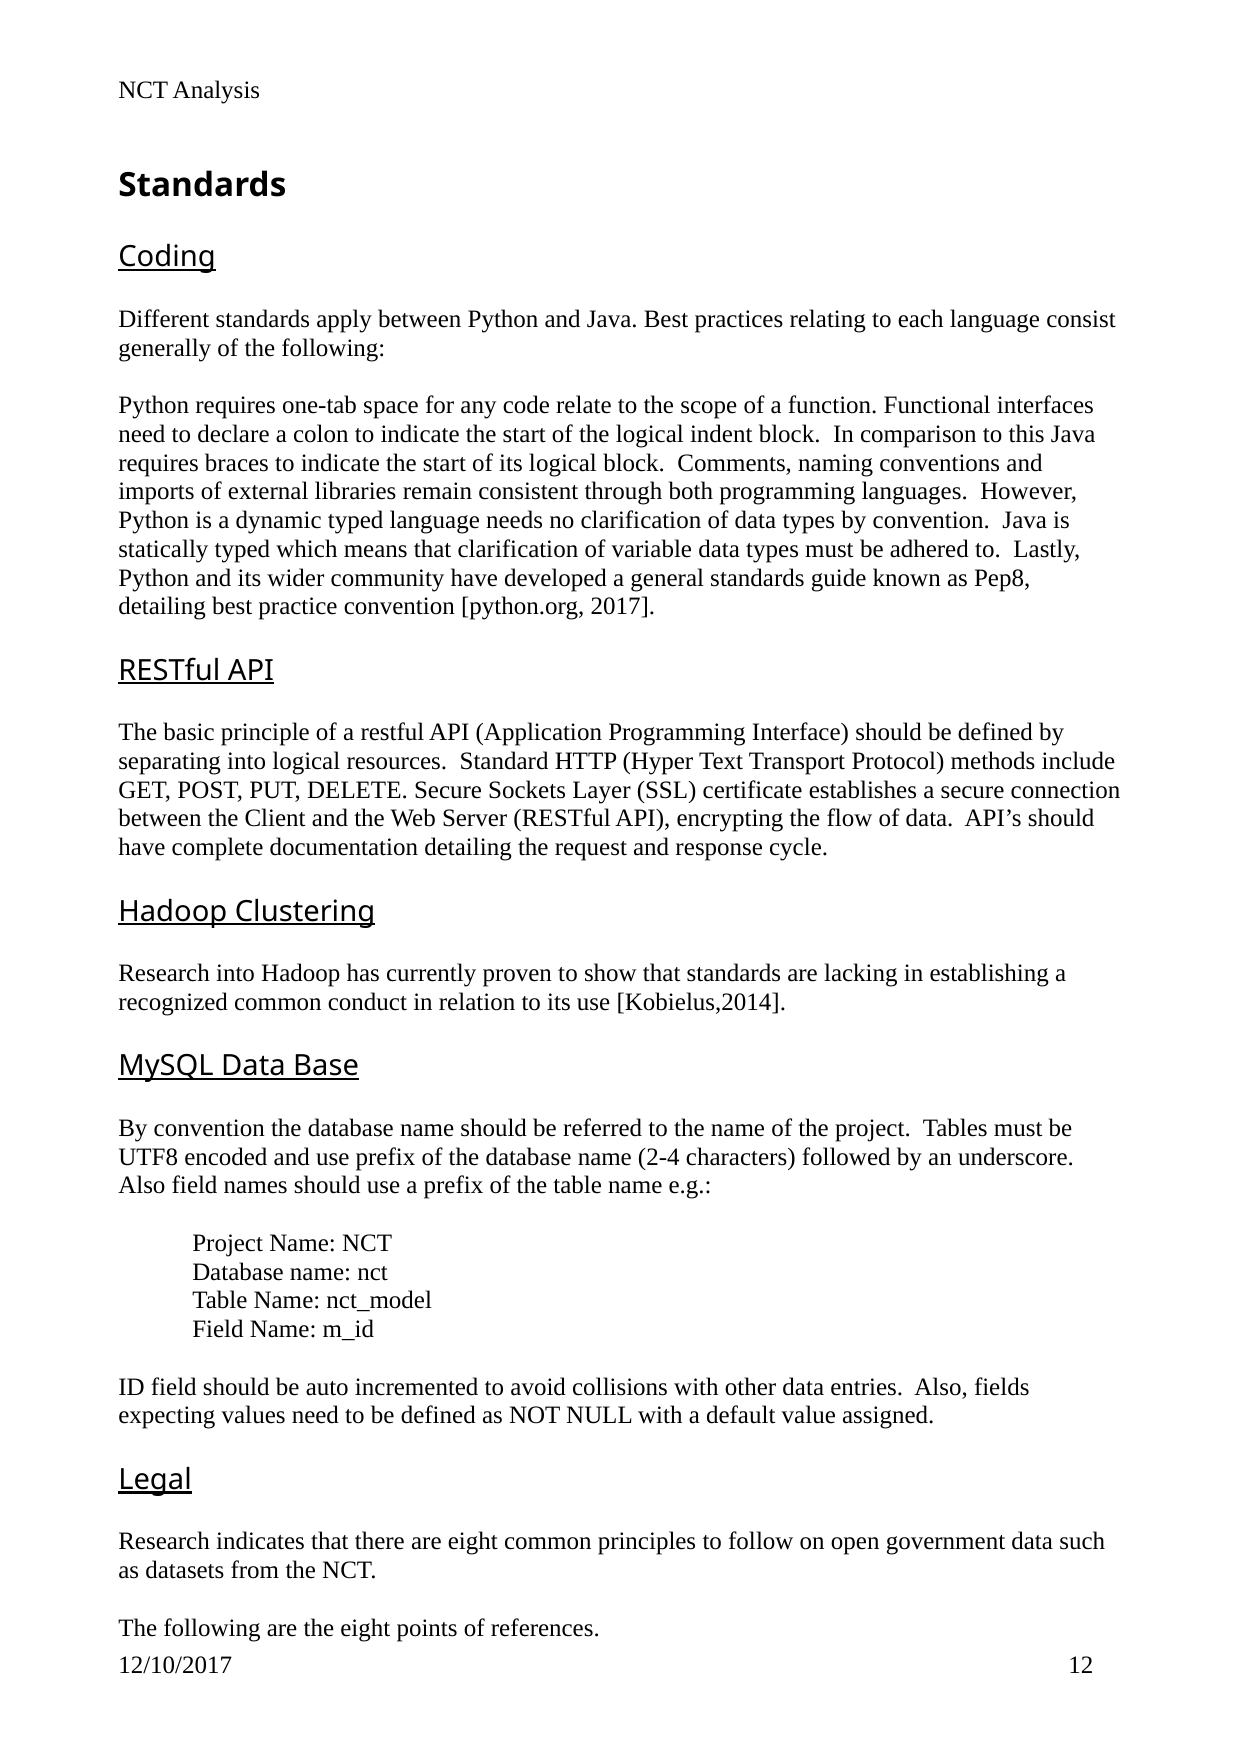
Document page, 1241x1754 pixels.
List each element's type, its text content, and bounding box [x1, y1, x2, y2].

text ID field should be auto incremented to avoid collisions with other data entries. Also, fields expecting values need to be defined as NOT NULL with a default value assigned. [118, 1372, 1122, 1429]
text Hadoop Clustering [118, 890, 1122, 929]
text Research into Hadoop has currently proven to show that standards are lacking in establishing a recognized common conduct in relation to its use [Kobielus,2014]. [118, 958, 1122, 1016]
text Field Name: m_id [118, 1314, 1122, 1343]
text MySQL Data Base [118, 1044, 1122, 1084]
text By convention the database name should be referred to the name of the project. Tables must be UTF8 encoded and use prefix of the database name (2-4 characters) followed by an underscore. Also field names should use a prefix of the table name e.g.: [118, 1113, 1122, 1199]
text Standards [118, 161, 1122, 207]
text The basic principle of a restful API (Application Programming Interface) should be defined by separating into logical resources. Standard HTTP (Hyper Text Transport Protocol) methods include GET, POST, PUT, DELETE. Secure Sockets Layer (SSL) certificate establishes a secure connection between the Client and the Web Server (RESTful API), encrypting the flow of data. API’s should have complete documentation detailing the request and response cycle. [118, 717, 1122, 861]
text Coding [118, 235, 1122, 275]
text Legal [118, 1458, 1122, 1498]
text Python requires one-tab space for any code relate to the scope of a function. Functional interfaces need to declare a colon to indicate the start of the logical indent block. In comparison to this Java requires braces to indicate the start of its logical block. Comments, naming conventions and imports of external libraries remain consistent through both programming languages. However, Python is a dynamic typed language needs no clarification of data types by convention. Java is statically typed which means that clarification of variable data types must be adhered to. Lastly, Python and its wider community have developed a general standards guide known as Pep8, detailing best practice convention [python.org, 2017]. [118, 390, 1122, 620]
text Project Name: NCT [118, 1228, 1122, 1257]
text Table Name: nct_model [118, 1285, 1122, 1314]
text RESTful API [118, 649, 1122, 688]
text Database name: nct [118, 1257, 1122, 1285]
text The following are the eight points of references. [118, 1613, 1122, 1641]
text Different standards apply between Python and Java. Best practices relating to each language consist generally of the following: [118, 304, 1122, 361]
text Research indicates that there are eight common principles to follow on open government data such as datasets from the NCT. [118, 1526, 1122, 1584]
